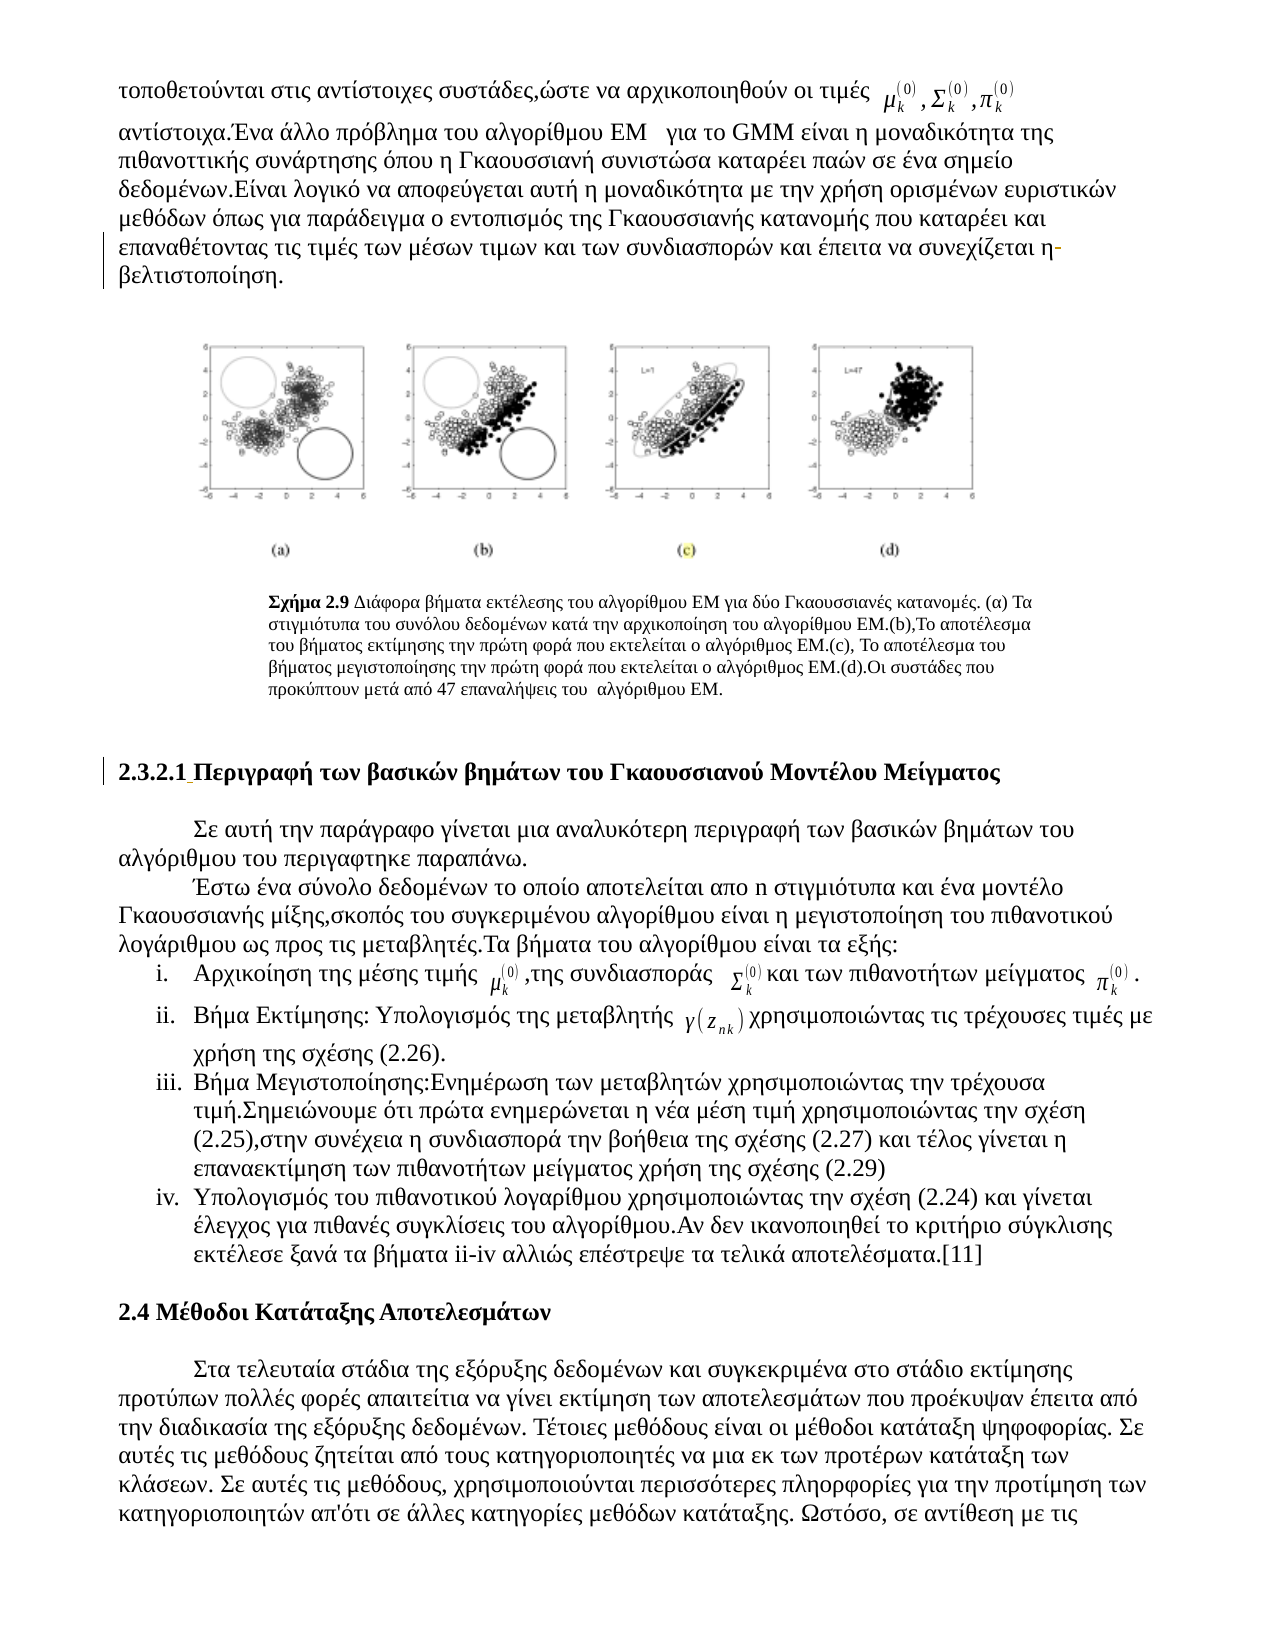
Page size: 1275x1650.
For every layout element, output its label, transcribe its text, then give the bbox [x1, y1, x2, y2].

text Σε αυτή την παράγραφο γίνεται μια αναλυκότερη περιγραφή των βασικών βημάτων του αλγόριθμου του περιγαφτηκε παραπάνω. [118, 814, 1157, 872]
text Στα τελευταία στάδια της εξόρυξης δεδομένων και συγκεκριμένα στο στάδιο εκτίμησης προτύπων πολλές φορές απαιτείτια να γίνει εκτίμηση των αποτελεσμάτων που προέκυψαν έπειτα από την διαδικασία της εξόρυξης δεδομένων. Τέτοιες μεθόδους είναι οι μέθοδοι κατάταξη ψηφοφορίας. Σε αυτές τις μεθόδους ζητείται από τους κατηγοριοποιητές να μια εκ των προτέρων κατάταξη των κλάσεων. Σε αυτές τις μεθόδους, χρησιμοποιούνται περισσότερες πληορφορίες για την προτίμηση των κατηγοριοποιητών απ'ότι σε άλλες κατηγορίες μεθόδων κατάταξης. Ωστόσο, σε αντίθεση με τις [118, 1354, 1157, 1527]
list Αρχικοίηση της μέσης τιμής ,της συνδιασποράς και των πιθανοτήτων μείγματος . [156, 958, 1157, 1000]
text προκύπτουν μετά από 47 επαναλήψεις του αλγόριθμου ΕΜ. [118, 677, 1157, 699]
list Βήμα Εκτίμησης: Υπολογισμός της μεταβλητής χρησιμοποιώντας τις τρέχουσες τιμές με χρήση της σχέσης (2.26). [156, 1000, 1157, 1067]
text βήματος μεγιστοποίησης την πρώτη φορά που εκτελείται ο αλγόριθμος ΕΜ.(d).Οι συστάδες που [118, 656, 1157, 677]
text 2.3.2.1 Περιγραφή των βασικών βημάτων του Γκαουσσιανού Μοντέλου Μείγματος [118, 757, 1157, 785]
list Υπολογισμός του πιθανοτικού λογαρίθμου χρησιμοποιώντας την σχέση (2.24) και γίνεται έλεγχος για πιθανές συγκλίσεις του αλγορίθμου.Αν δεν ικανοποιηθεί το κριτήριο σύγκλισης εκτέλεσε ξανά τα βήματα ii-iv αλλιώς επέστρεψε τα τελικά αποτελέσματα.[11] [156, 1182, 1157, 1268]
text Σχήμα 2.9 Διάφορα βήματα εκτέλεσης του αλγορίθμου ΕΜ για δύο Γκαουσσιανές κατανομές. (α) Τα [118, 289, 1157, 613]
text 2.4 Μέθοδοι Κατάταξης Αποτελεσμάτων [118, 1297, 1157, 1326]
text στιγμιότυπα του συνόλου δεδομένων κατά την αρχικοποίηση του αλγορίθμου ΕΜ.(b),Το αποτέλεσμα [118, 613, 1157, 634]
text Έστω ένα σύνολο δεδομένων το οποίο αποτελείται απο n στιγμιότυπα και ένα μοντέλο Γκαουσσιανής μίξης,σκοπός του συγκεριμένου αλγορίθμου είναι η μεγιστοποίηση του πιθανοτικού λογάριθμου ως προς τις μεταβλητές.Τα βήματα του αλγορίθμου είναι τα εξής: [118, 872, 1157, 958]
text Σε σύγκριση με το αλγόριθμο Κ-Μeans,o αλγόριθμος ΕΜ για το GMM απαιτεί περισσότερες επαναλήψεις προκειμένου να φτάσει το σημείο σύγκλισης.Θα υπάρχουν πολλά τοπικά μέγιστα για τον πιθανοτικό λογάριθμο το οποίο εξάρτάτατι κάθε φορά από την αρχική του τιμή και ο αλγόριθμος ΕΜ δεν εγγυάται ότι θα βρει τον μέγιστο αυτών των τοπικών μέγιστων.Προκειμένου να βρει την κατάλληλη αρχικοποίηση και να επιταγχύνει την σύγκλιση για ένα μοντέλο Γκαουσσιανού μείγματος,συνηθίζεται να τρέχει αρχικά ο αλγόριθμος Κ-Μeans και στην συνέχεια να επιλέγει την μέση τιμή και την συνδιασπορά των συστάδων και κλάσματα των σημείων δεδομένων να τοποθετούνται στις αντίστοιχες συστάδες,ώστε να αρχικοποιηθούν οι τιμές αντίστοιχα.Ένα άλλο πρόβλημα του αλγορίθμου EM για το GMM είναι η μοναδικότητα της πιθανοττικής συνάρτησης όπου η Γκαουσσιανή συνιστώσα καταρέει παών σε ένα σημείο δεδομένων.Είναι λογικό να αποφεύγεται αυτή η μοναδικότητα με την χρήση ορισμένων ευριστικών μεθόδων όπως για παράδειγμα ο εντοπισμός της Γκαουσσιανής κατανομής που καταρέει και επαναθέτοντας τις τιμές των μέσων τιμων και των συνδιασπορών και έπειτα να συνεχίζεται ηβελτιστοποίηση. [118, 75, 1157, 289]
text του βήματος εκτίμησης την πρώτη φορά που εκτελείται ο αλγόριθμος ΕΜ.(c), To αποτέλεσμα του [118, 634, 1157, 656]
picture [180, 308, 1011, 573]
list Βήμα Μεγιστοποίησης:Ενημέρωση των μεταβλητών χρησιμοποιώντας την τρέχουσα τιμή.Σημειώνουμε ότι πρώτα ενημερώνεται η νέα μέση τιμή χρησιμοποιώντας την σχέση (2.25),στην συνέχεια η συνδιασπορά την βοήθεια της σχέσης (2.27) και τέλος γίνεται η επαναεκτίμηση των πιθανοτήτων μείγματος χρήση της σχέσης (2.29) [156, 1067, 1157, 1182]
